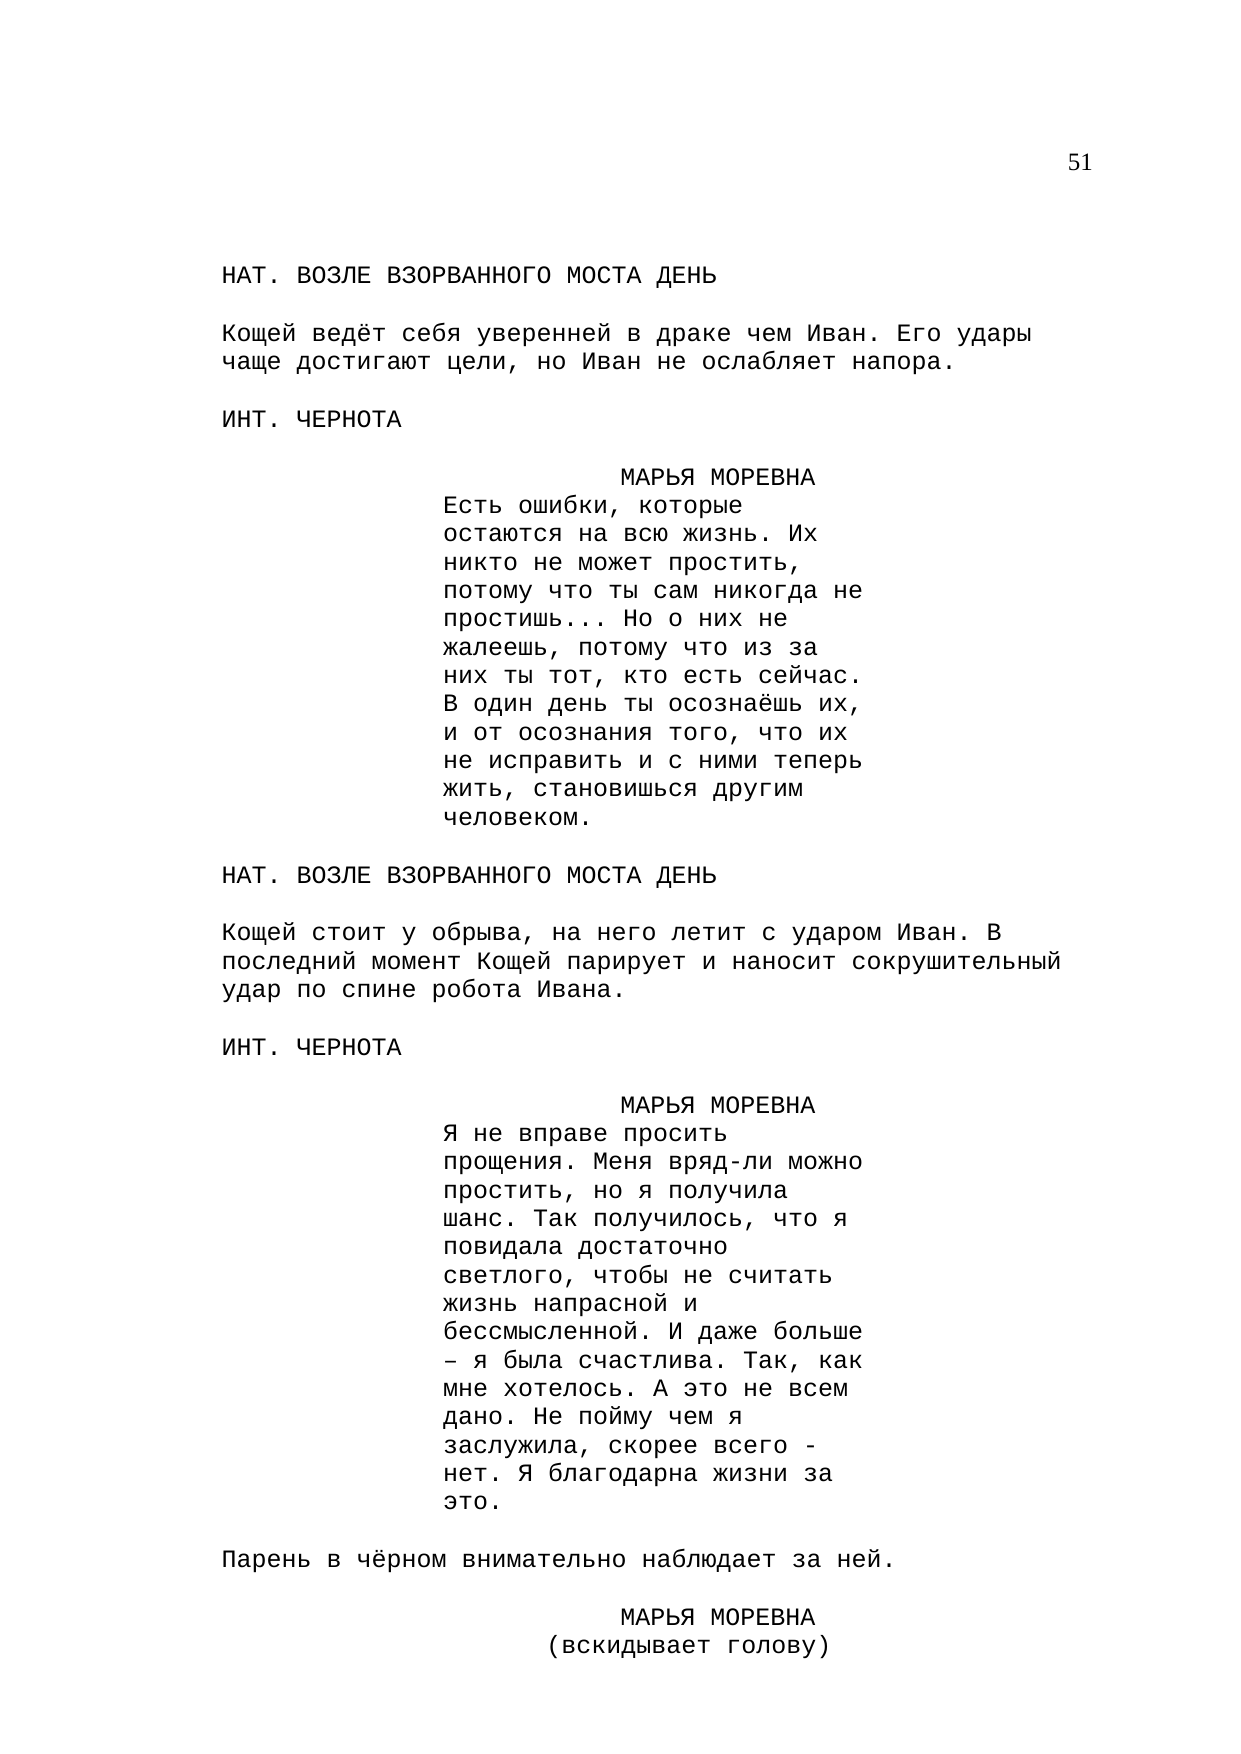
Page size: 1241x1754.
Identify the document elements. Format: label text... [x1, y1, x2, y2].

text Есть ошибки, которые остаются на всю жизнь. Их никто не может простить, потому что ты сам никогда не простишь... Но о них не жалеешь, потому что из за них ты тот, кто есть сейчас. В один день ты осознаёшь их, и от осознания того, что их не исправить и с ними теперь жить, становишься другим человеком. [443, 493, 871, 833]
text Я не вправе просить прощения. Меня вряд-ли можно простить, но я получила шанс. Так получилось, что я повидала достаточно светлого, чтобы не считать жизнь напрасной и бессмысленной. И даже больше – я была счастлива. Так, как мне хотелось. А это не всем дано. Не пойму чем я заслужила, скорее всего - нет. Я благодарна жизни за это. [443, 1121, 871, 1517]
text МАРЬЯ МОРЕВНА [620, 1604, 1093, 1633]
text МАРЬЯ МОРЕВНА [620, 1092, 1093, 1121]
text НАТ. ВОЗЛЕ ВЗОРВАННОГО МОСТА ДЕНЬ [221, 862, 1093, 891]
text (вскидывает голову) [546, 1633, 871, 1661]
text МАРЬЯ МОРЕВНА [620, 464, 1093, 493]
text Кощей стоит у обрыва, на него летит с ударом Иван. В последний момент Кощей парирует и наносит сокрушительный удар по спине робота Ивана. [221, 920, 1093, 1005]
text Кощей ведёт себя уверенней в драке чем Иван. Его удары чаще достигают цели, но Иван не ослабляет напора. [221, 320, 1093, 377]
text ИНТ. ЧЕРНОТА [221, 1034, 1093, 1063]
text Парень в чёрном внимательно наблюдает за ней. [221, 1547, 1093, 1575]
text НАТ. ВОЗЛЕ ВЗОРВАННОГО МОСТА ДЕНЬ [221, 263, 1093, 291]
text ИНТ. ЧЕРНОТА [221, 407, 1093, 435]
